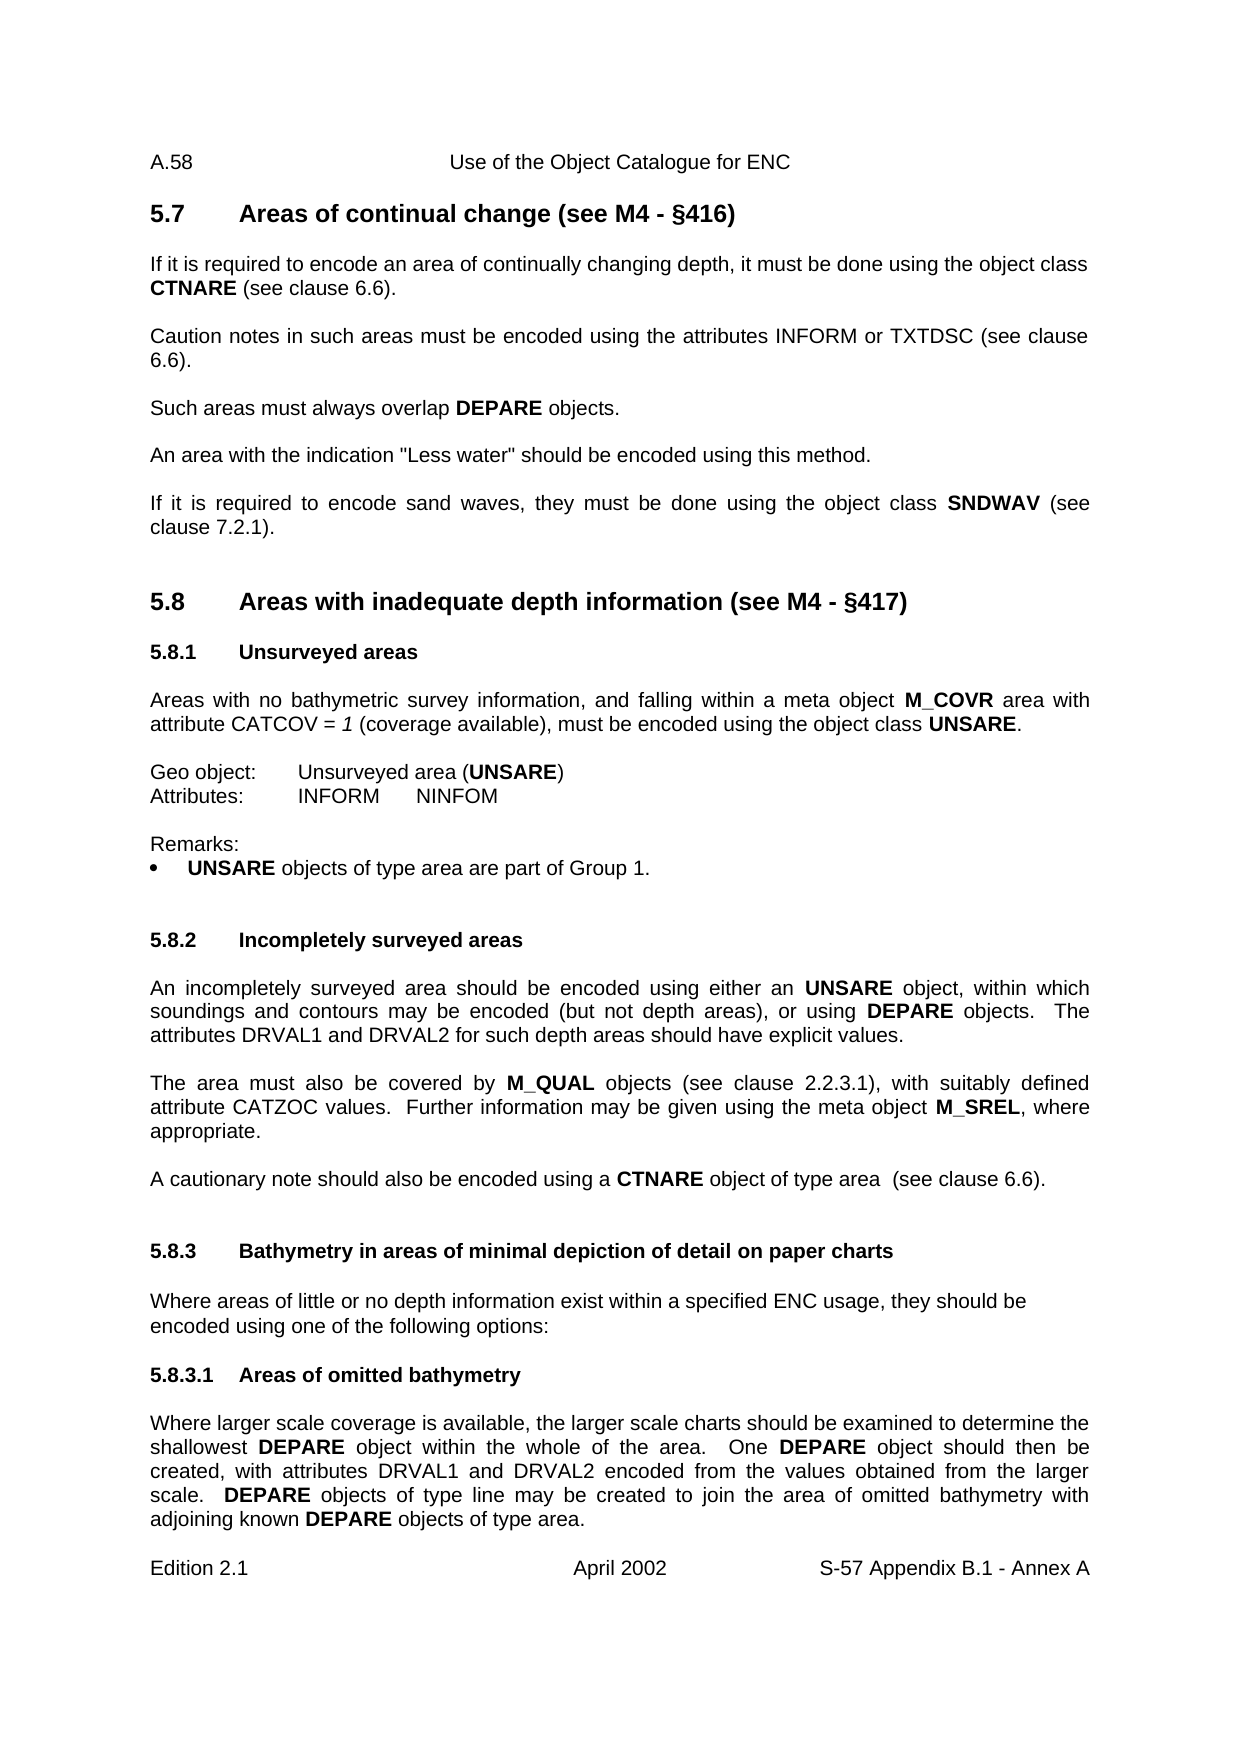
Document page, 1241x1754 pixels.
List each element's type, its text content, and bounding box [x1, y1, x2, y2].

text An area with the indication "Less water" should be encoded using this method. [150, 443, 1090, 467]
subtitle 5.8 Areas with inadequate depth information (see M4 - §417) [150, 587, 1090, 616]
subtitle 5.8.3.1 Areas of omitted bathymetry [150, 1363, 1090, 1387]
text The area must also be covered by M_QUAL objects (see clause 2.2.3.1), with suitably defined attribute CATZOC values. Further information may be given using the meta object M_SREL, where appropriate. [150, 1071, 1090, 1143]
list UNSARE objects of type area are part of Group 1. [150, 855, 1090, 879]
text Where areas of little or no depth information exist within a specified ENC usage, they should be encoded using one of the following options: [150, 1288, 1090, 1338]
text Attributes: INFORM NINFOM [150, 783, 1090, 807]
text If it is required to encode an area of continually changing depth, it must be done using the object class CTNARE (see clause 6.6). [150, 252, 1090, 299]
subtitle 5.8.3 Bathymetry in areas of minimal depiction of detail on paper charts [150, 1239, 1090, 1263]
text Geo object: Unsurveyed area (UNSARE) [150, 759, 1090, 783]
text Caution notes in such areas must be encoded using the attributes INFORM or TXTDSC (see clause 6.6). [150, 323, 1090, 371]
text Areas with no bathymetric survey information, and falling within a meta object M_COVR area with attribute CATCOV = 1 (coverage available), must be encoded using the object class UNSARE. [150, 688, 1090, 736]
text Remarks: [150, 831, 1090, 855]
text An incompletely surveyed area should be encoded using either an UNSARE object, within which soundings and contours may be encoded (but not depth areas), or using DEPARE objects. The attributes DRVAL1 and DRVAL2 for such depth areas should have explicit values. [150, 975, 1090, 1047]
text Such areas must always overlap DEPARE objects. [150, 395, 1090, 419]
subtitle 5.8.2 Incompletely surveyed areas [150, 927, 1090, 951]
text A cautionary note should also be encoded using a CTNARE object of type area (see clause 6.6). [150, 1167, 1090, 1191]
subtitle 5.8.1 Unsurveyed areas [150, 640, 1090, 664]
subtitle 5.7 Areas of continual change (see M4 - §416) [150, 199, 1090, 228]
text If it is required to encode sand waves, they must be done using the object class SNDWAV (see clause 7.2.1). [150, 491, 1090, 539]
text Where larger scale coverage is available, the larger scale charts should be examined to determine the shallowest DEPARE object within the whole of the area. One DEPARE object should then be created, with attributes DRVAL1 and DRVAL2 encoded from the values obtained from the larger scale. DEPARE objects of type line may be created to join the area of omitted bathymetry with adjoining known DEPARE objects of type area. [150, 1411, 1090, 1531]
